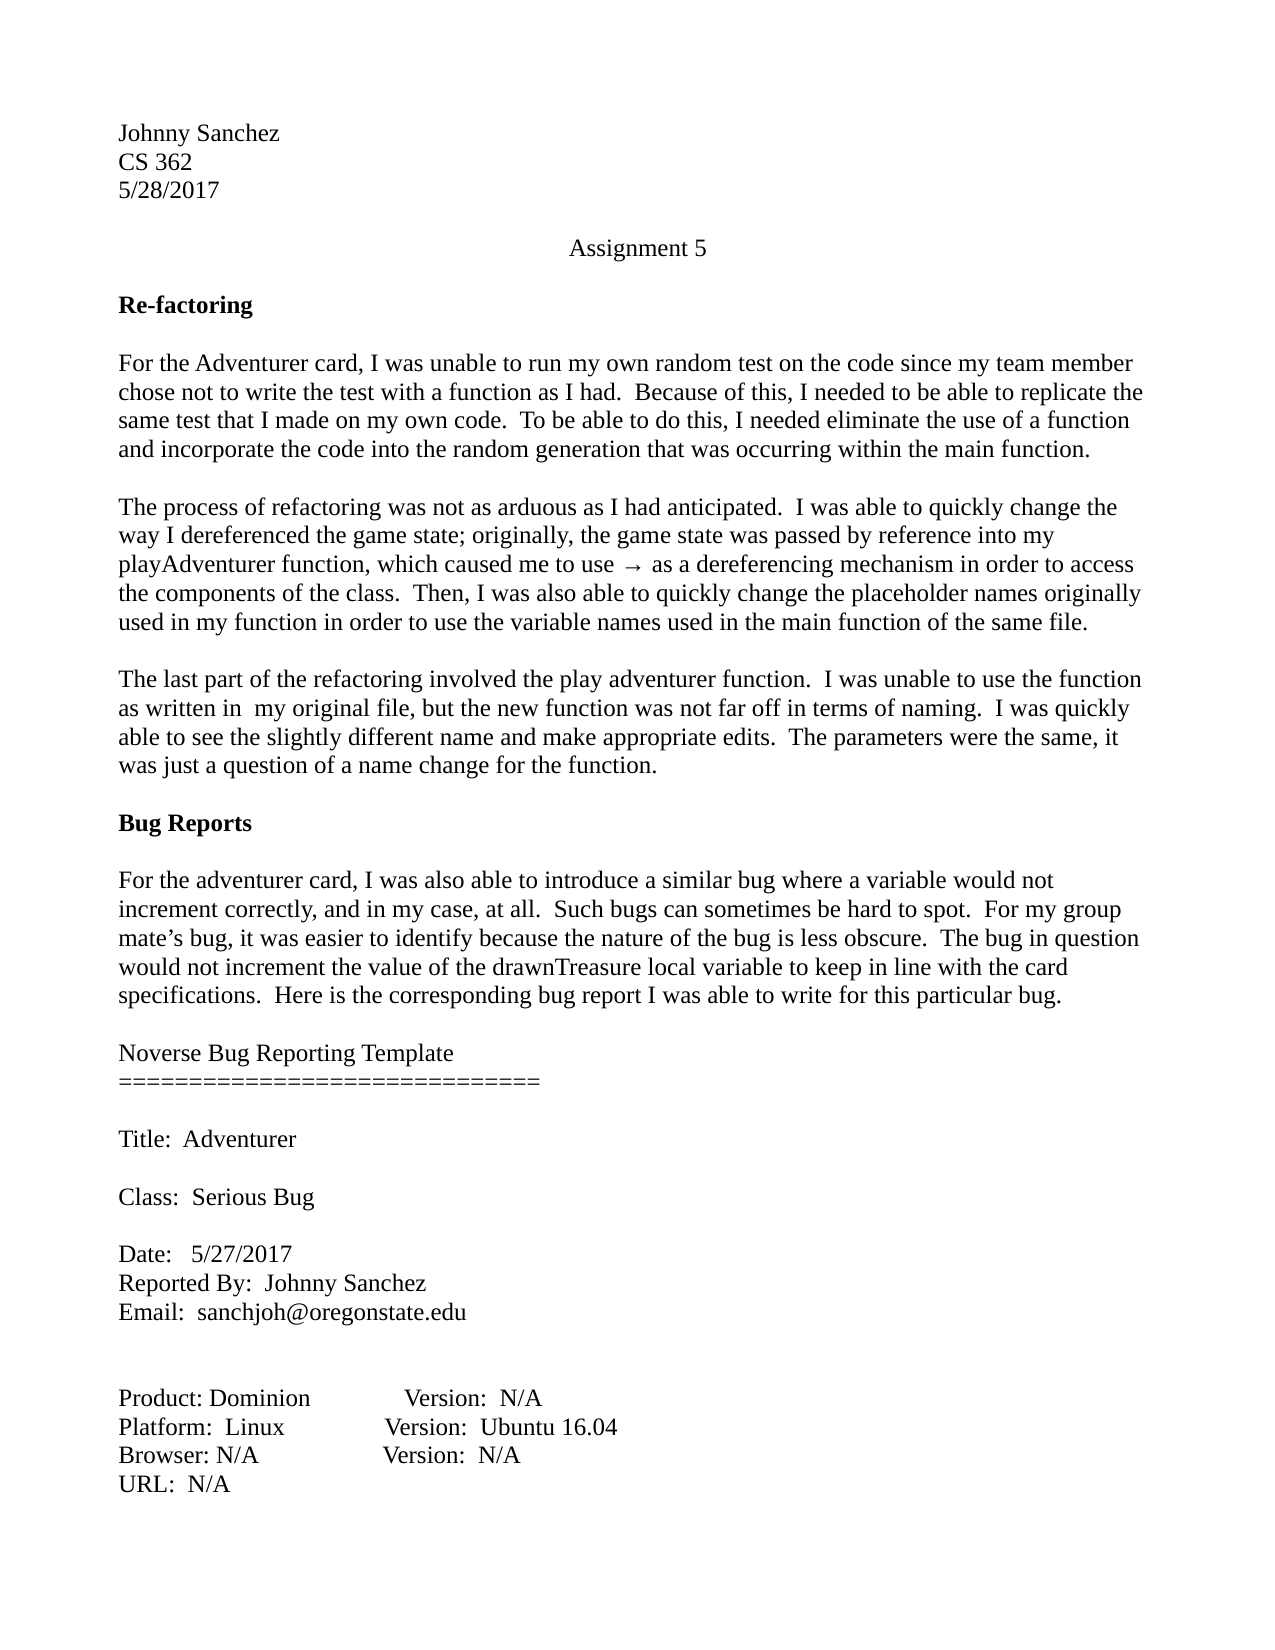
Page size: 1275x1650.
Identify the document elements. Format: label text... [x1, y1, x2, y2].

text Johnny Sanchez [118, 118, 1157, 147]
text The process of refactoring was not as arduous as I had anticipated. I was able to quickly change the way I dereferenced the game state; originally, the game state was passed by reference into my playAdventurer function, which caused me to use → as a dereferencing mechanism in order to access the components of the class. Then, I was also able to quickly change the placeholder names originally used in my function in order to use the variable names used in the main function of the same file. [118, 492, 1157, 636]
text Title: Adventurer [118, 1124, 1157, 1153]
text Reported By: Johnny Sanchez [118, 1268, 1157, 1297]
text ============================== [118, 1067, 1157, 1096]
text Product: Dominion Version: N/A [118, 1383, 1157, 1412]
text Bug Reports [118, 808, 1157, 837]
text 5/28/2017 [118, 176, 1157, 204]
text Noverse Bug Reporting Template [118, 1038, 1157, 1067]
text CS 362 [118, 147, 1157, 176]
text URL: N/A [118, 1469, 1157, 1498]
text Platform: Linux Version: Ubuntu 16.04 [118, 1412, 1157, 1441]
text Email: sanchjoh@oregonstate.edu [118, 1297, 1157, 1326]
text Assignment 5 [118, 233, 1157, 262]
text The last part of the refactoring involved the play adventurer function. I was unable to use the function as written in my original file, but the new function was not far off in terms of naming. I was quickly able to see the slightly different name and make appropriate edits. The parameters were the same, it was just a question of a name change for the function. [118, 664, 1157, 779]
text Browser: N/A Version: N/A [118, 1441, 1157, 1469]
text For the adventurer card, I was also able to introduce a similar bug where a variable would not increment correctly, and in my case, at all. Such bugs can sometimes be hard to spot. For my group mate’s bug, it was easier to identify because the nature of the bug is less obscure. The bug in question would not increment the value of the drawnTreasure local variable to keep in line with the card specifications. Here is the corresponding bug report I was able to write for this particular bug. [118, 866, 1157, 1009]
text Class: Serious Bug [118, 1182, 1157, 1211]
text Date: 5/27/2017 [118, 1239, 1157, 1268]
text For the Adventurer card, I was unable to run my own random test on the code since my team member chose not to write the test with a function as I had. Because of this, I needed to be able to replicate the same test that I made on my own code. To be able to do this, I needed eliminate the use of a function and incorporate the code into the random generation that was occurring within the main function. [118, 348, 1157, 463]
text Re-factoring [118, 291, 1157, 319]
